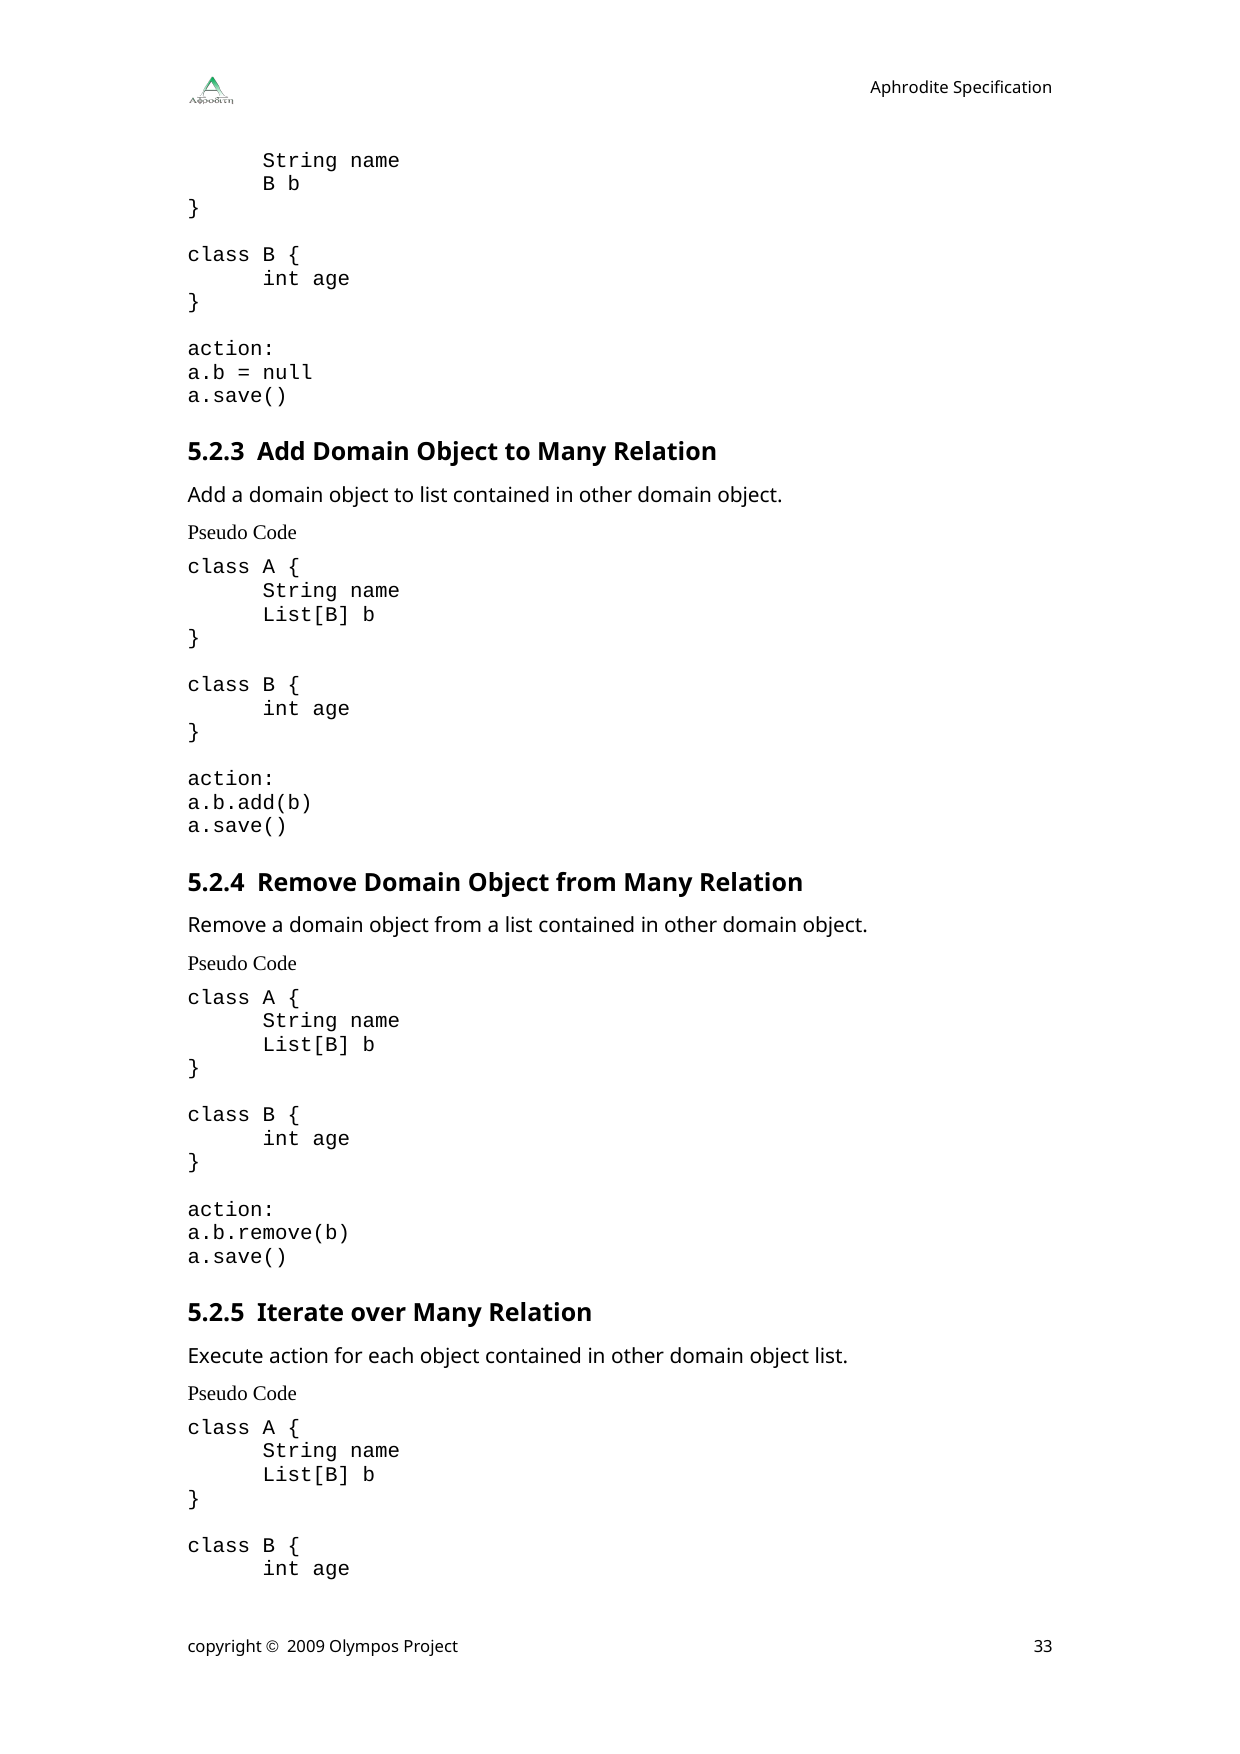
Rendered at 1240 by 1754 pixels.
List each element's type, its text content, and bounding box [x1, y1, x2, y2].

text Pseudo Code [187, 1382, 1052, 1404]
text a.save() [187, 1246, 1052, 1269]
text class A { [187, 1417, 1052, 1441]
text class B { [187, 244, 1052, 268]
text a.save() [187, 816, 1052, 839]
text Remove a domain object from a list contained in other domain object. [187, 911, 1052, 939]
text Pseudo Code [187, 951, 1052, 974]
text int age [187, 1558, 1052, 1582]
text class A { [187, 987, 1052, 1010]
text action: [187, 1199, 1052, 1222]
text List[B] b [187, 1034, 1052, 1057]
text String name [187, 1010, 1052, 1034]
text } [187, 291, 1052, 315]
text String name [187, 150, 1052, 173]
text class A { [187, 557, 1052, 580]
subtitle Remove Domain Object from Many Relation [187, 864, 1052, 898]
picture [188, 76, 235, 105]
text Execute action for each object contained in other domain object list. [187, 1341, 1052, 1369]
text class B { [187, 674, 1052, 698]
text int age [187, 698, 1052, 721]
subtitle Iterate over Many Relation [187, 1294, 1052, 1328]
text List[B] b [187, 1464, 1052, 1488]
text class B { [187, 1535, 1052, 1558]
text } [187, 1488, 1052, 1511]
text Pseudo Code [187, 521, 1052, 544]
text } [187, 721, 1052, 745]
text action: [187, 768, 1052, 792]
text action: [187, 338, 1052, 362]
text a.save() [187, 385, 1052, 409]
text B b [187, 173, 1052, 197]
text int age [187, 1128, 1052, 1152]
text } [187, 1152, 1052, 1175]
text class B { [187, 1104, 1052, 1128]
text } [187, 197, 1052, 221]
text a.b = null [187, 362, 1052, 385]
text String name [187, 1441, 1052, 1464]
text Add a domain object to list contained in other domain object. [187, 480, 1052, 509]
text a.b.add(b) [187, 792, 1052, 816]
text String name [187, 580, 1052, 604]
subtitle Add Domain Object to Many Relation [187, 434, 1052, 468]
text List[B] b [187, 604, 1052, 627]
text } [187, 1057, 1052, 1081]
text } [187, 627, 1052, 651]
text a.b.remove(b) [187, 1222, 1052, 1246]
text int age [187, 268, 1052, 291]
